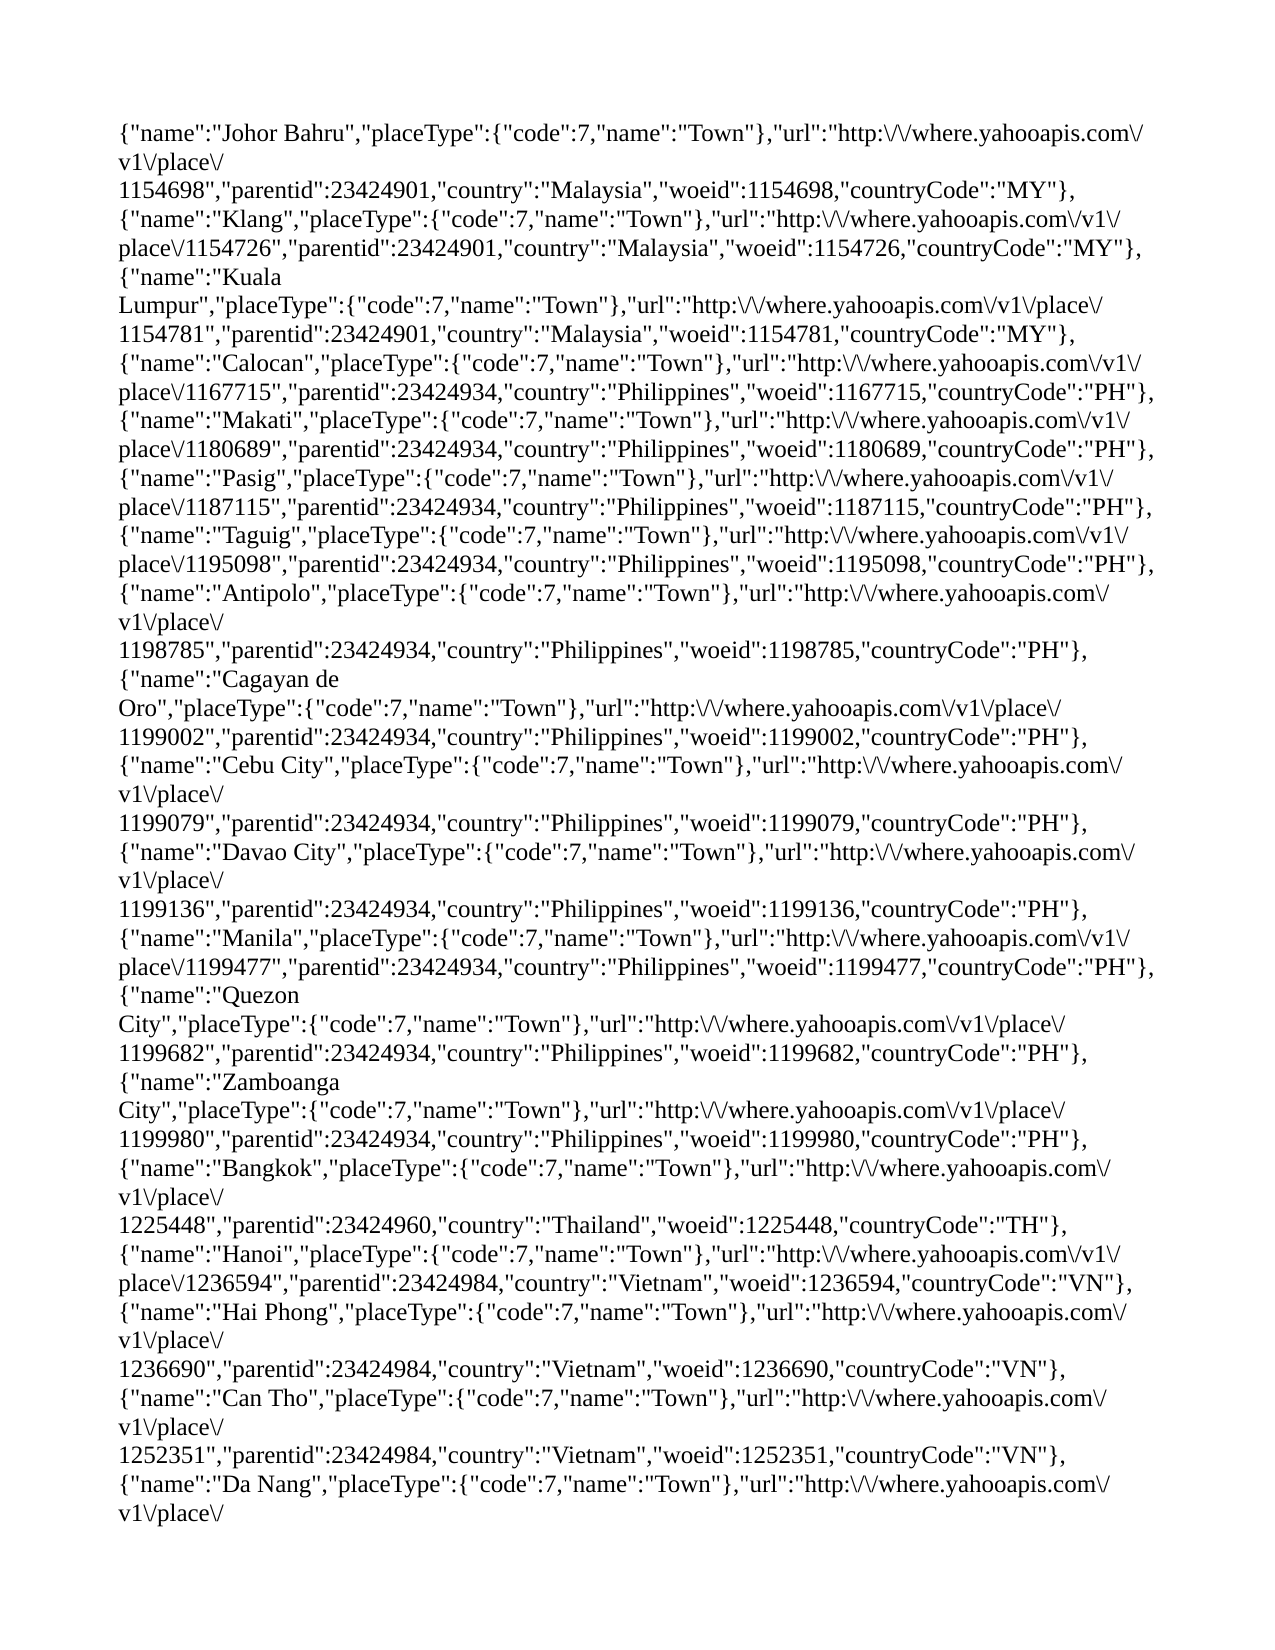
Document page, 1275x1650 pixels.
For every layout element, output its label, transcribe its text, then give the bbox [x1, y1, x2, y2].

text {"name":"Johor Bahru","placeType":{"code":7,"name":"Town"},"url":"http:\/\/where.yahooapis.com\/v1\/place\/1154698","parentid":23424901,"country":"Malaysia","woeid":1154698,"countryCode":"MY"},{"name":"Klang","placeType":{"code":7,"name":"Town"},"url":"http:\/\/where.yahooapis.com\/v1\/place\/1154726","parentid":23424901,"country":"Malaysia","woeid":1154726,"countryCode":"MY"},{"name":"Kuala Lumpur","placeType":{"code":7,"name":"Town"},"url":"http:\/\/where.yahooapis.com\/v1\/place\/1154781","parentid":23424901,"country":"Malaysia","woeid":1154781,"countryCode":"MY"},{"name":"Calocan","placeType":{"code":7,"name":"Town"},"url":"http:\/\/where.yahooapis.com\/v1\/place\/1167715","parentid":23424934,"country":"Philippines","woeid":1167715,"countryCode":"PH"},{"name":"Makati","placeType":{"code":7,"name":"Town"},"url":"http:\/\/where.yahooapis.com\/v1\/place\/1180689","parentid":23424934,"country":"Philippines","woeid":1180689,"countryCode":"PH"},{"name":"Pasig","placeType":{"code":7,"name":"Town"},"url":"http:\/\/where.yahooapis.com\/v1\/place\/1187115","parentid":23424934,"country":"Philippines","woeid":1187115,"countryCode":"PH"},{"name":"Taguig","placeType":{"code":7,"name":"Town"},"url":"http:\/\/where.yahooapis.com\/v1\/place\/1195098","parentid":23424934,"country":"Philippines","woeid":1195098,"countryCode":"PH"},{"name":"Antipolo","placeType":{"code":7,"name":"Town"},"url":"http:\/\/where.yahooapis.com\/v1\/place\/1198785","parentid":23424934,"country":"Philippines","woeid":1198785,"countryCode":"PH"},{"name":"Cagayan de Oro","placeType":{"code":7,"name":"Town"},"url":"http:\/\/where.yahooapis.com\/v1\/place\/1199002","parentid":23424934,"country":"Philippines","woeid":1199002,"countryCode":"PH"},{"name":"Cebu City","placeType":{"code":7,"name":"Town"},"url":"http:\/\/where.yahooapis.com\/v1\/place\/1199079","parentid":23424934,"country":"Philippines","woeid":1199079,"countryCode":"PH"},{"name":"Davao City","placeType":{"code":7,"name":"Town"},"url":"http:\/\/where.yahooapis.com\/v1\/place\/1199136","parentid":23424934,"country":"Philippines","woeid":1199136,"countryCode":"PH"},{"name":"Manila","placeType":{"code":7,"name":"Town"},"url":"http:\/\/where.yahooapis.com\/v1\/place\/1199477","parentid":23424934,"country":"Philippines","woeid":1199477,"countryCode":"PH"},{"name":"Quezon City","placeType":{"code":7,"name":"Town"},"url":"http:\/\/where.yahooapis.com\/v1\/place\/1199682","parentid":23424934,"country":"Philippines","woeid":1199682,"countryCode":"PH"},{"name":"Zamboanga City","placeType":{"code":7,"name":"Town"},"url":"http:\/\/where.yahooapis.com\/v1\/place\/1199980","parentid":23424934,"country":"Philippines","woeid":1199980,"countryCode":"PH"},{"name":"Bangkok","placeType":{"code":7,"name":"Town"},"url":"http:\/\/where.yahooapis.com\/v1\/place\/1225448","parentid":23424960,"country":"Thailand","woeid":1225448,"countryCode":"TH"},{"name":"Hanoi","placeType":{"code":7,"name":"Town"},"url":"http:\/\/where.yahooapis.com\/v1\/place\/1236594","parentid":23424984,"country":"Vietnam","woeid":1236594,"countryCode":"VN"},{"name":"Hai Phong","placeType":{"code":7,"name":"Town"},"url":"http:\/\/where.yahooapis.com\/v1\/place\/1236690","parentid":23424984,"country":"Vietnam","woeid":1236690,"countryCode":"VN"},{"name":"Can Tho","placeType":{"code":7,"name":"Town"},"url":"http:\/\/where.yahooapis.com\/v1\/place\/1252351","parentid":23424984,"country":"Vietnam","woeid":1252351,"countryCode":"VN"},{"name":"Da Nang","placeType":{"code":7,"name":"Town"},"url":"http:\/\/where.yahooapis.com\/v1\/place\/ [118, 118, 1157, 1527]
